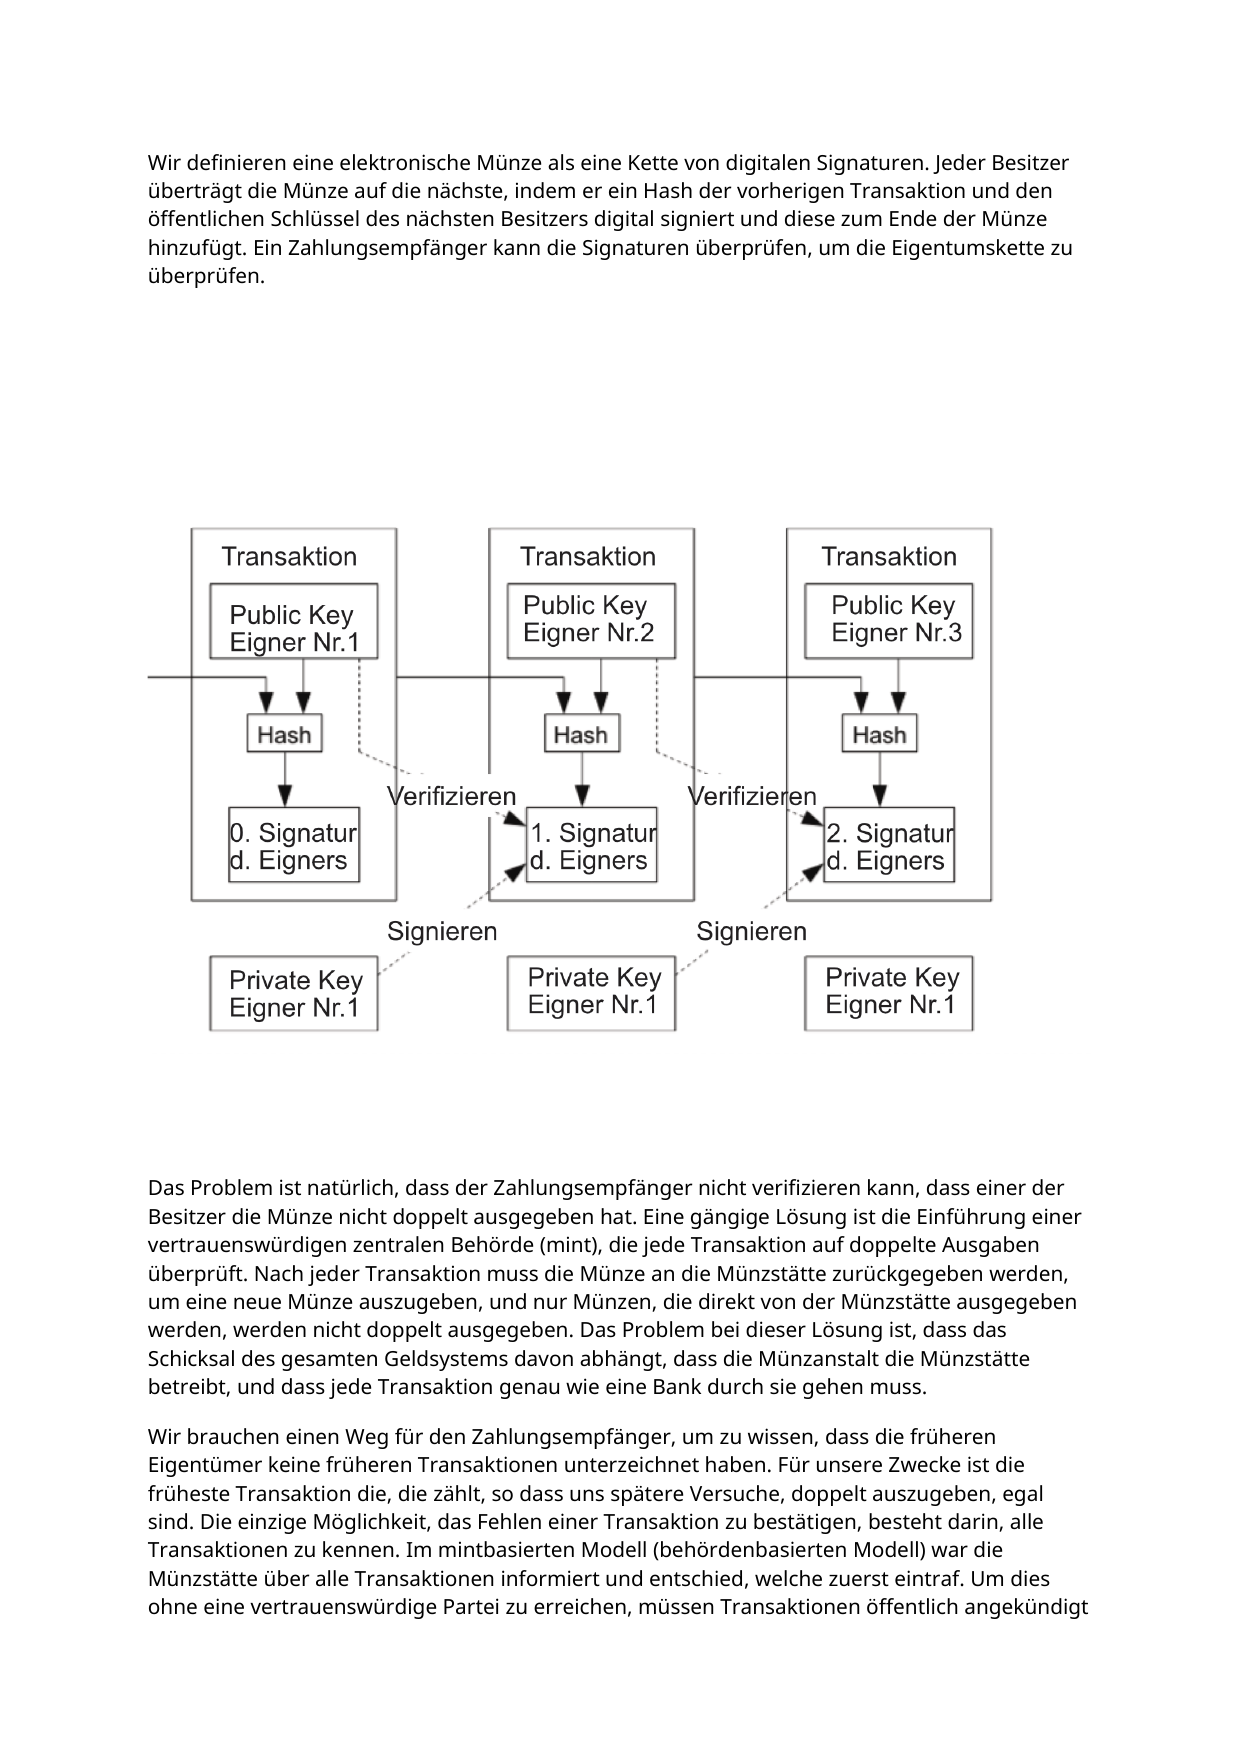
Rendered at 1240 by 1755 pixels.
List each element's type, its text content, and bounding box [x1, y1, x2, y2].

text Wir definieren eine elektronische Münze als eine Kette von digitalen Signaturen. Jeder Besitzer überträgt die Münze auf die nächste, indem er ein Hash der vorherigen Transaktion und den öffentlichen Schlüssel des nächsten Besitzers digital signiert und diese zum Ende der Münze hinzufügt. Ein Zahlungsempfänger kann die Signaturen überprüfen, um die Eigentumskette zu überprüfen. [148, 148, 1092, 290]
text Wir brauchen einen Weg für den Zahlungsempfänger, um zu wissen, dass die früheren Eigentümer keine früheren Transaktionen unterzeichnet haben. Für unsere Zwecke ist die früheste Transaktion die, die zählt, so dass uns spätere Versuche, doppelt auszugeben, egal sind. Die einzige Möglichkeit, das Fehlen einer Transaktion zu bestätigen, besteht darin, alle Transaktionen zu kennen. Im mintbasierten Modell (behördenbasierten Modell) war die Münzstätte über alle Transaktionen informiert und entschied, welche zuerst eintraf. Um dies ohne eine vertrauenswürdige Partei zu erreichen, müssen Transaktionen öffentlich angekündigt [148, 1422, 1092, 1621]
text Das Problem ist natürlich, dass der Zahlungsempfänger nicht verifizieren kann, dass einer der Besitzer die Münze nicht doppelt ausgegeben hat. Eine gängige Lösung ist die Einführung einer vertrauenswürdigen zentralen Behörde (mint), die jede Transaktion auf doppelte Ausgaben überprüft. Nach jeder Transaktion muss die Münze an die Münzstätte zurückgegeben werden, um eine neue Münze auszugeben, und nur Münzen, die direkt von der Münzstätte ausgegeben werden, werden nicht doppelt ausgegeben. Das Problem bei dieser Lösung ist, dass das Schicksal des gesamten Geldsystems davon abhängt, dass die Münzanstalt die Münzstätte betreibt, und dass jede Transaktion genau wie eine Bank durch sie gehen muss. [148, 1173, 1092, 1401]
